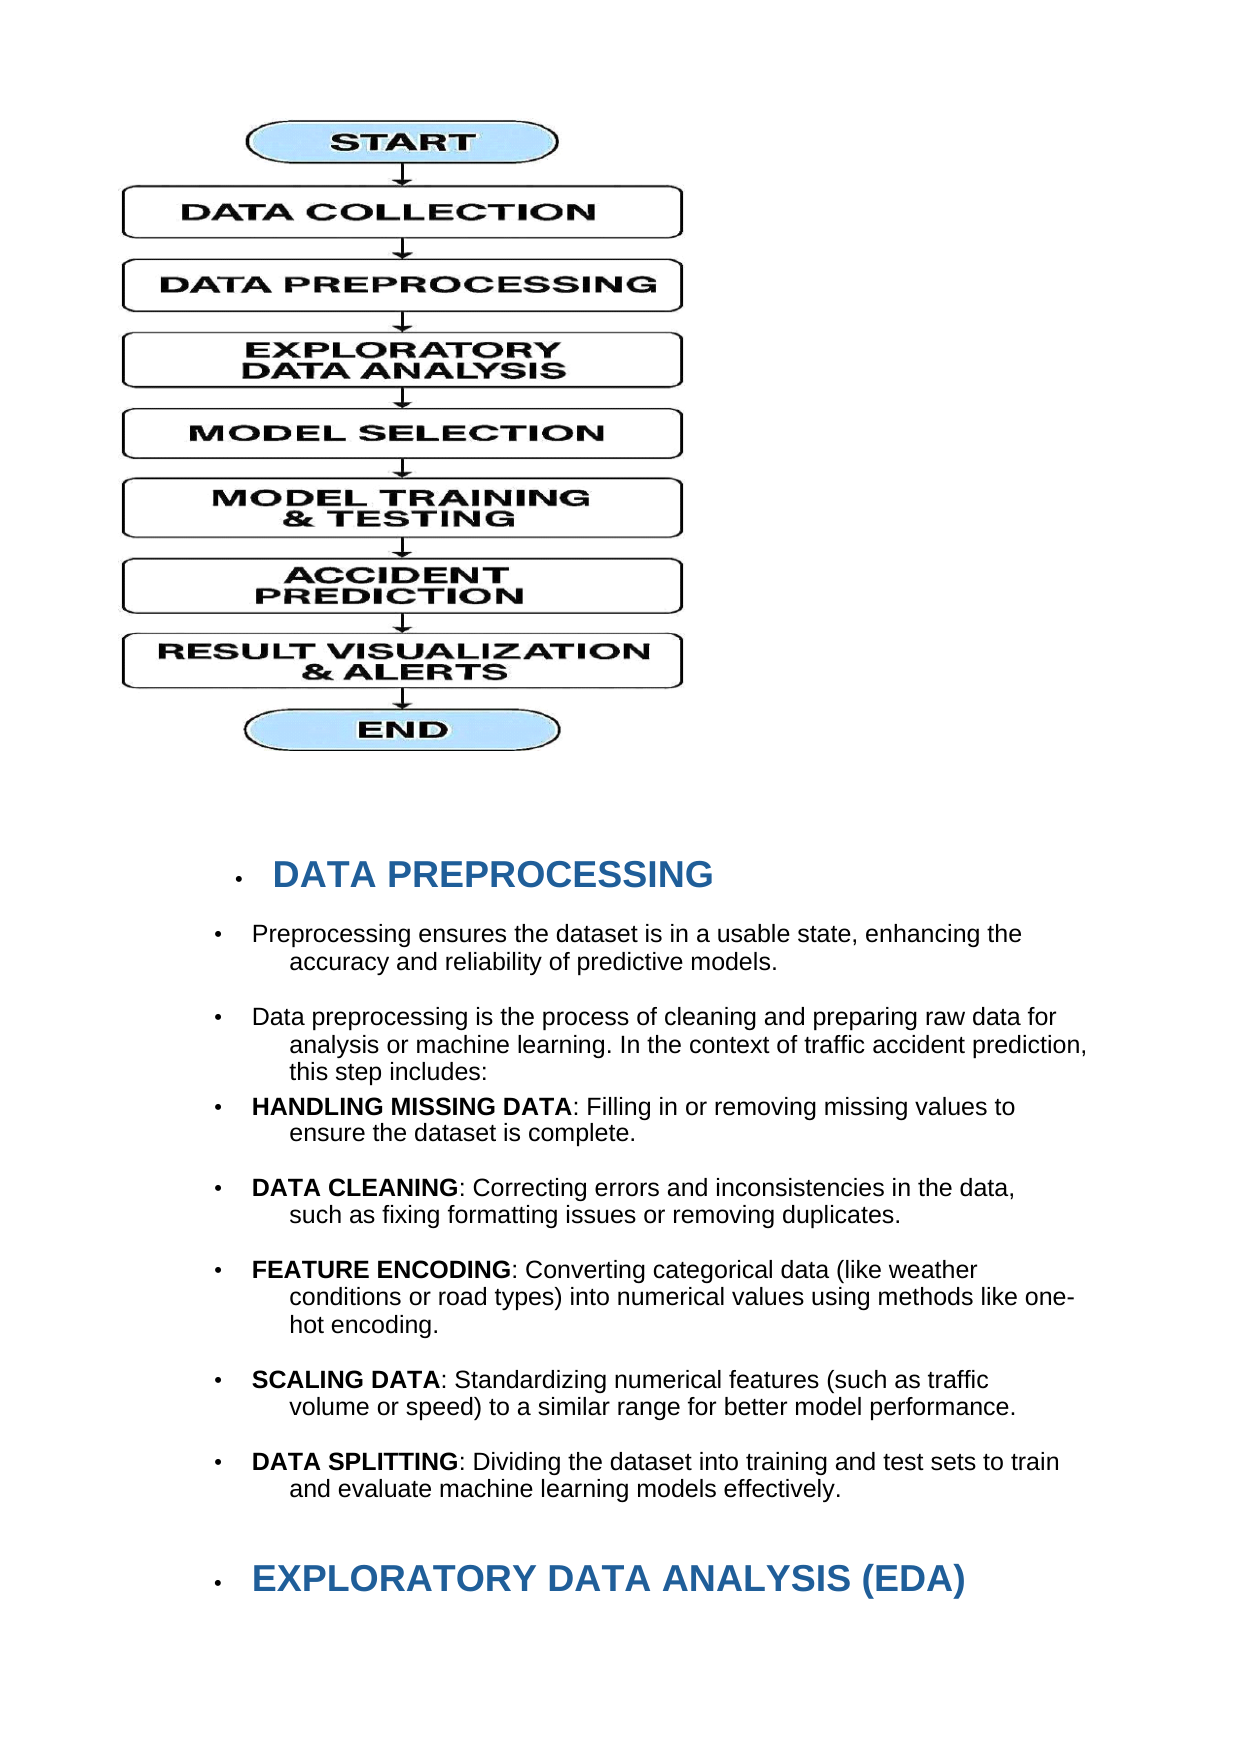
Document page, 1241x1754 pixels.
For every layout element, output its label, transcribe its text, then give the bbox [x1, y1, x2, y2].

list DATA SPLITTING: Dividing the dataset into training and test sets to train and evaluate machine learning models effectively. [214, 1448, 1061, 1503]
list DATA CLEANING: Correcting errors and inconsistencies in the data, such as fixing formatting issues or removing duplicates. [214, 1174, 1061, 1229]
list Data preprocessing is the process of cleaning and preparing raw data for analysis or machine learning. In the context of traffic accident prediction, this step includes: [214, 1004, 1111, 1086]
list Preprocessing ensures the dataset is in a usable state, enhancing the accuracy and reliability of predictive models. [214, 921, 1082, 976]
list EXPLORATORY DATA ANALYSIS (EDA) [214, 1556, 1122, 1599]
list HANDLING MISSING DATA: Filling in or removing missing values to ensure the dataset is complete. [214, 1094, 1093, 1146]
list FEATURE ENCODING: Converting categorical data (like weather conditions or road types) into numerical values using methods like one-hot encoding. [214, 1256, 1079, 1338]
list SCALING DATA: Standardizing numerical features (such as traffic volume or speed) to a similar range for better model performance. [214, 1366, 1058, 1421]
list DATA PREPROCESSING [235, 852, 1122, 896]
